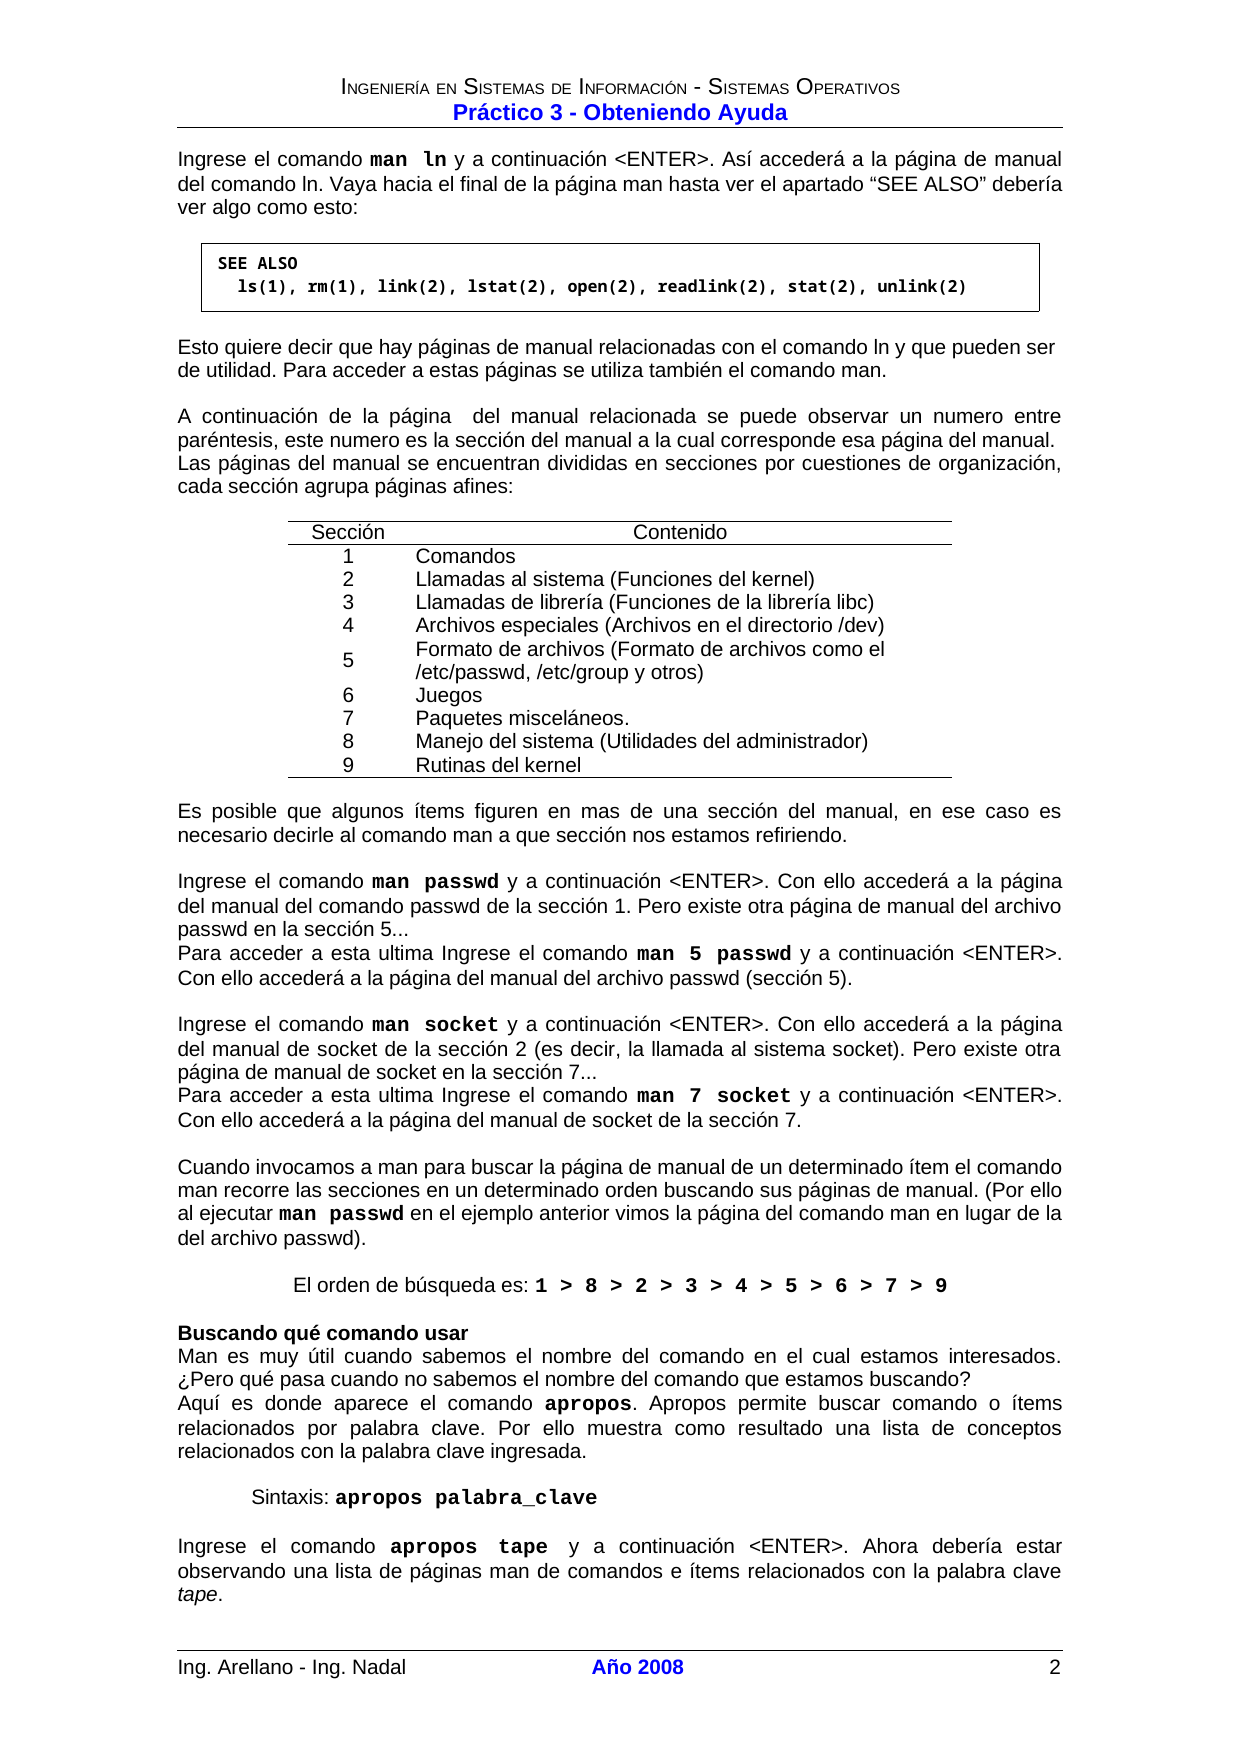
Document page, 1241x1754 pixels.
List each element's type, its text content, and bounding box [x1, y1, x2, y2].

table_cell Rutinas del kernel [408, 754, 952, 777]
table_cell 7 [288, 707, 408, 730]
text Ingrese el comando man ln y a continuación <ENTER>. Así accederá a la página de manual del comando ln. Vaya hacia el final de la página man hasta ver el apartado “SEE ALSO” debería ver algo como esto: [177, 148, 1063, 219]
text Ingrese el comando apropos tape y a continuación <ENTER>. Ahora debería estar observando una lista de páginas man de comandos e ítems relacionados con la palabra clave tape. [177, 1534, 1063, 1606]
text Sintaxis: apropos palabra_clave [177, 1486, 1063, 1511]
table_cell 9 [288, 754, 408, 777]
table_cell Paquetes misceláneos. [408, 707, 952, 730]
text A continuación de la página del manual relacionada se puede observar un numero entre paréntesis, este numero es la sección del manual a la cual corresponde esa página del manual. [177, 405, 1063, 451]
text Ingrese el comando man socket y a continuación <ENTER>. Con ello accederá a la página del manual de socket de la sección 2 (es decir, la llamada al sistema socket). Pero existe otra página de manual de socket en la sección 7... [177, 1013, 1063, 1084]
table_cell 3 [288, 591, 408, 614]
text SEE ALSO [217, 251, 1023, 274]
table_cell Juegos [408, 684, 952, 707]
text Las páginas del manual se encuentran divididas en secciones por cuestiones de organización, cada sección agrupa páginas afines: [177, 451, 1063, 498]
text Para acceder a esta ultima Ingrese el comando man 5 passwd y a continuación <ENTER>. Con ello accederá a la página del manual del archivo passwd (sección 5). [177, 941, 1063, 989]
text Aquí es donde aparece el comando apropos. Apropos permite buscar comando o ítems relacionados por palabra clave. Por ello muestra como resultado una lista de conceptos relacionados con la palabra clave ingresada. [177, 1391, 1063, 1463]
table_cell Formato de archivos (Formato de archivos como el /etc/passwd, /etc/group y otros) [408, 637, 952, 684]
table_cell Llamadas de librería (Funciones de la librería libc) [408, 591, 952, 614]
text ls(1), rm(1), link(2), lstat(2), open(2), readlink(2), stat(2), unlink(2) [217, 274, 1023, 297]
table_header Sección [288, 522, 408, 544]
text Ingrese el comando man passwd y a continuación <ENTER>. Con ello accederá a la página del manual del comando passwd de la sección 1. Pero existe otra página de manual del archivo passwd en la sección 5... [177, 870, 1063, 941]
table_cell 6 [288, 684, 408, 707]
text Man es muy útil cuando sabemos el nombre del comando en el cual estamos interesados. ¿Pero qué pasa cuando no sabemos el nombre del comando que estamos buscando? [177, 1345, 1063, 1391]
table_cell 1 [288, 545, 408, 568]
table_cell Archivos especiales (Archivos en el directorio /dev) [408, 614, 952, 637]
text Cuando invocamos a man para buscar la página de manual de un determinado ítem el comando man recorre las secciones en un determinado orden buscando sus páginas de manual. (Por ello al ejecutar man passwd en el ejemplo anterior vimos la página del comando man en lugar de la del archivo passwd). [177, 1156, 1063, 1250]
table_cell 5 [288, 637, 408, 684]
table_cell Comandos [408, 545, 952, 568]
table_cell 8 [288, 730, 408, 753]
table_cell 2 [288, 568, 408, 591]
text Para acceder a esta ultima Ingrese el comando man 7 socket y a continuación <ENTER>. Con ello accederá a la página del manual de socket de la sección 7. [177, 1084, 1063, 1132]
table_header Contenido [408, 522, 952, 544]
text El orden de búsqueda es: 1 > 8 > 2 > 3 > 4 > 5 > 6 > 7 > 9 [177, 1273, 1063, 1298]
text Buscando qué comando usar [177, 1322, 1063, 1345]
table_cell 4 [288, 614, 408, 637]
text Esto quiere decir que hay páginas de manual relacionadas con el comando ln y que pueden ser de utilidad. Para acceder a estas páginas se utiliza también el comando man. [177, 335, 1063, 382]
table_cell Llamadas al sistema (Funciones del kernel) [408, 568, 952, 591]
text Es posible que algunos ítems figuren en mas de una sección del manual, en ese caso es necesario decirle al comando man a que sección nos estamos refiriendo. [177, 800, 1063, 846]
table_cell Manejo del sistema (Utilidades del administrador) [408, 730, 952, 753]
